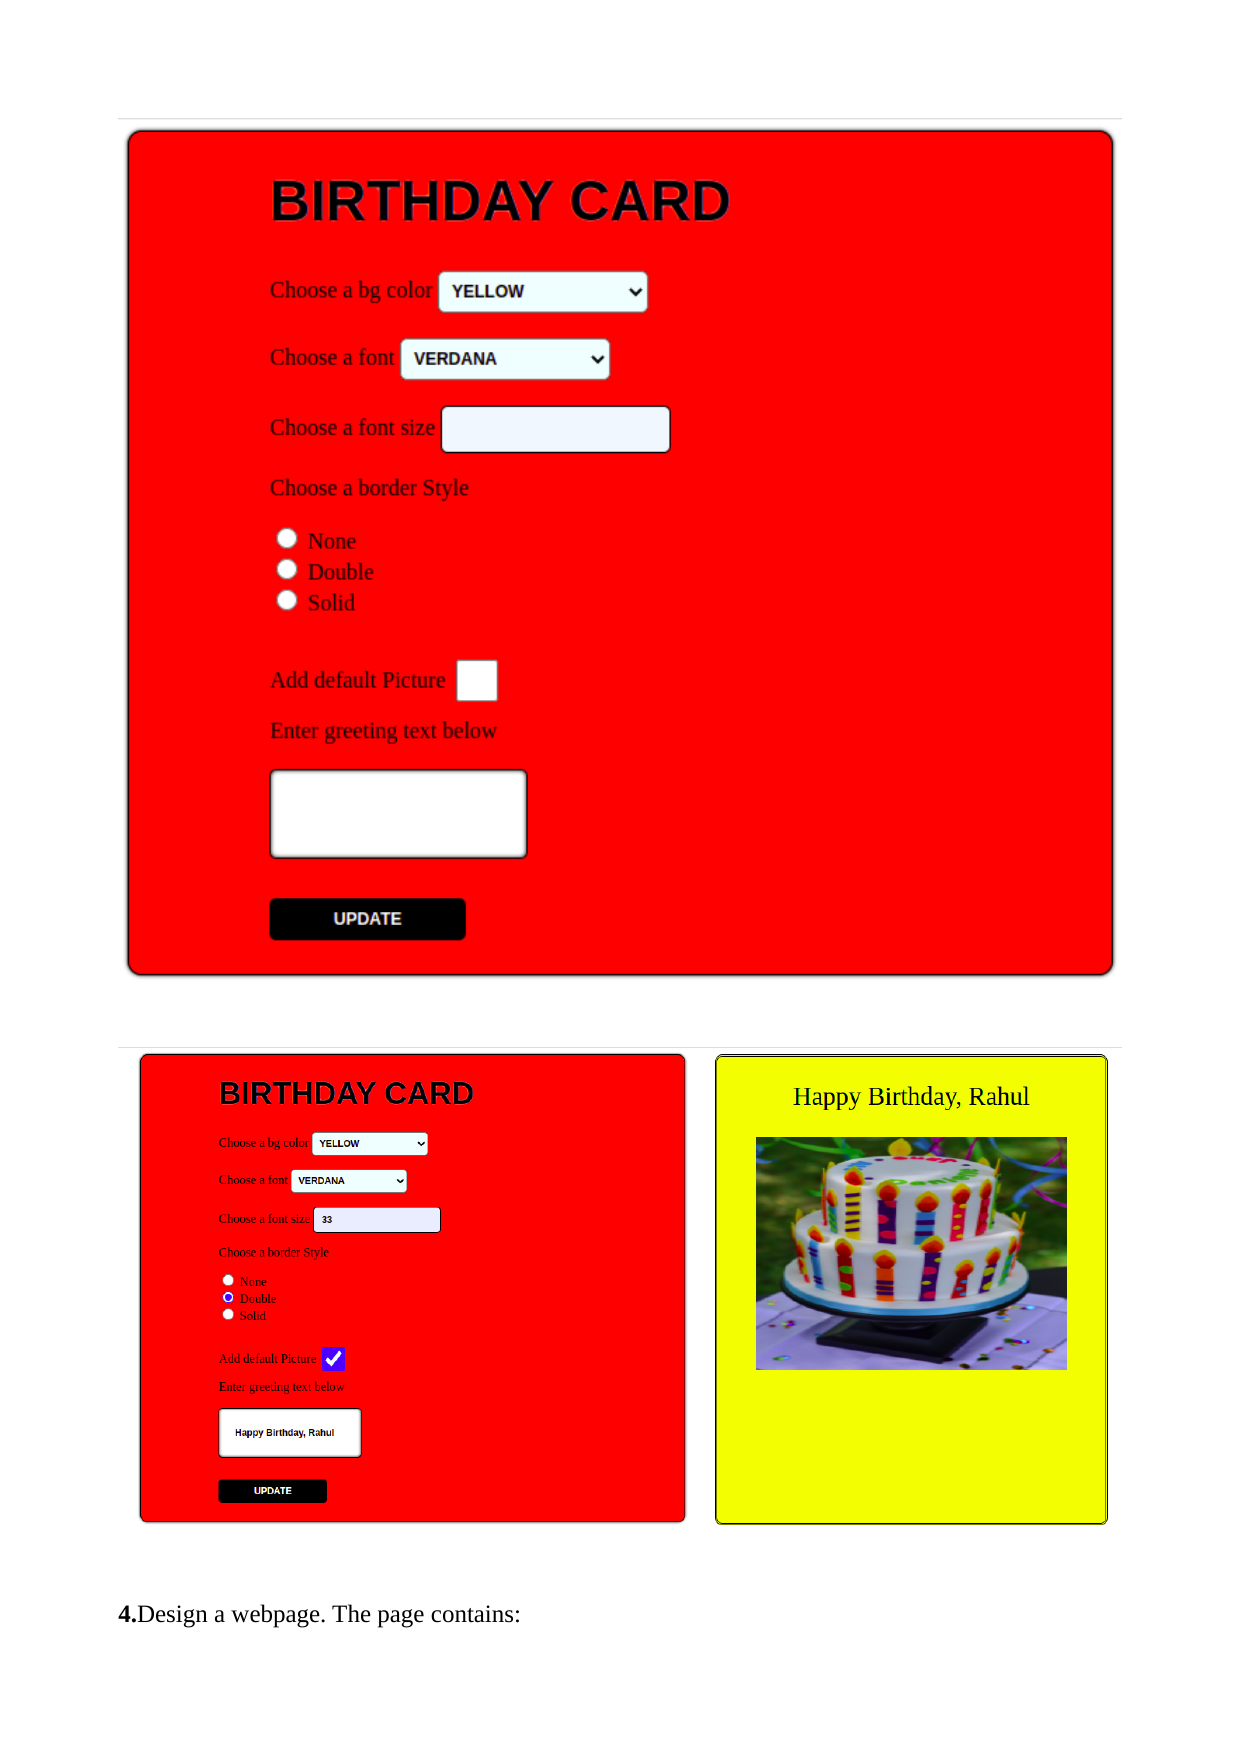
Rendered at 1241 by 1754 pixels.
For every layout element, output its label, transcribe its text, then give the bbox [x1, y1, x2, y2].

text 4.Design a webpage. The page contains: [118, 1599, 1122, 1628]
picture [118, 118, 1123, 991]
picture [118, 1047, 1123, 1542]
